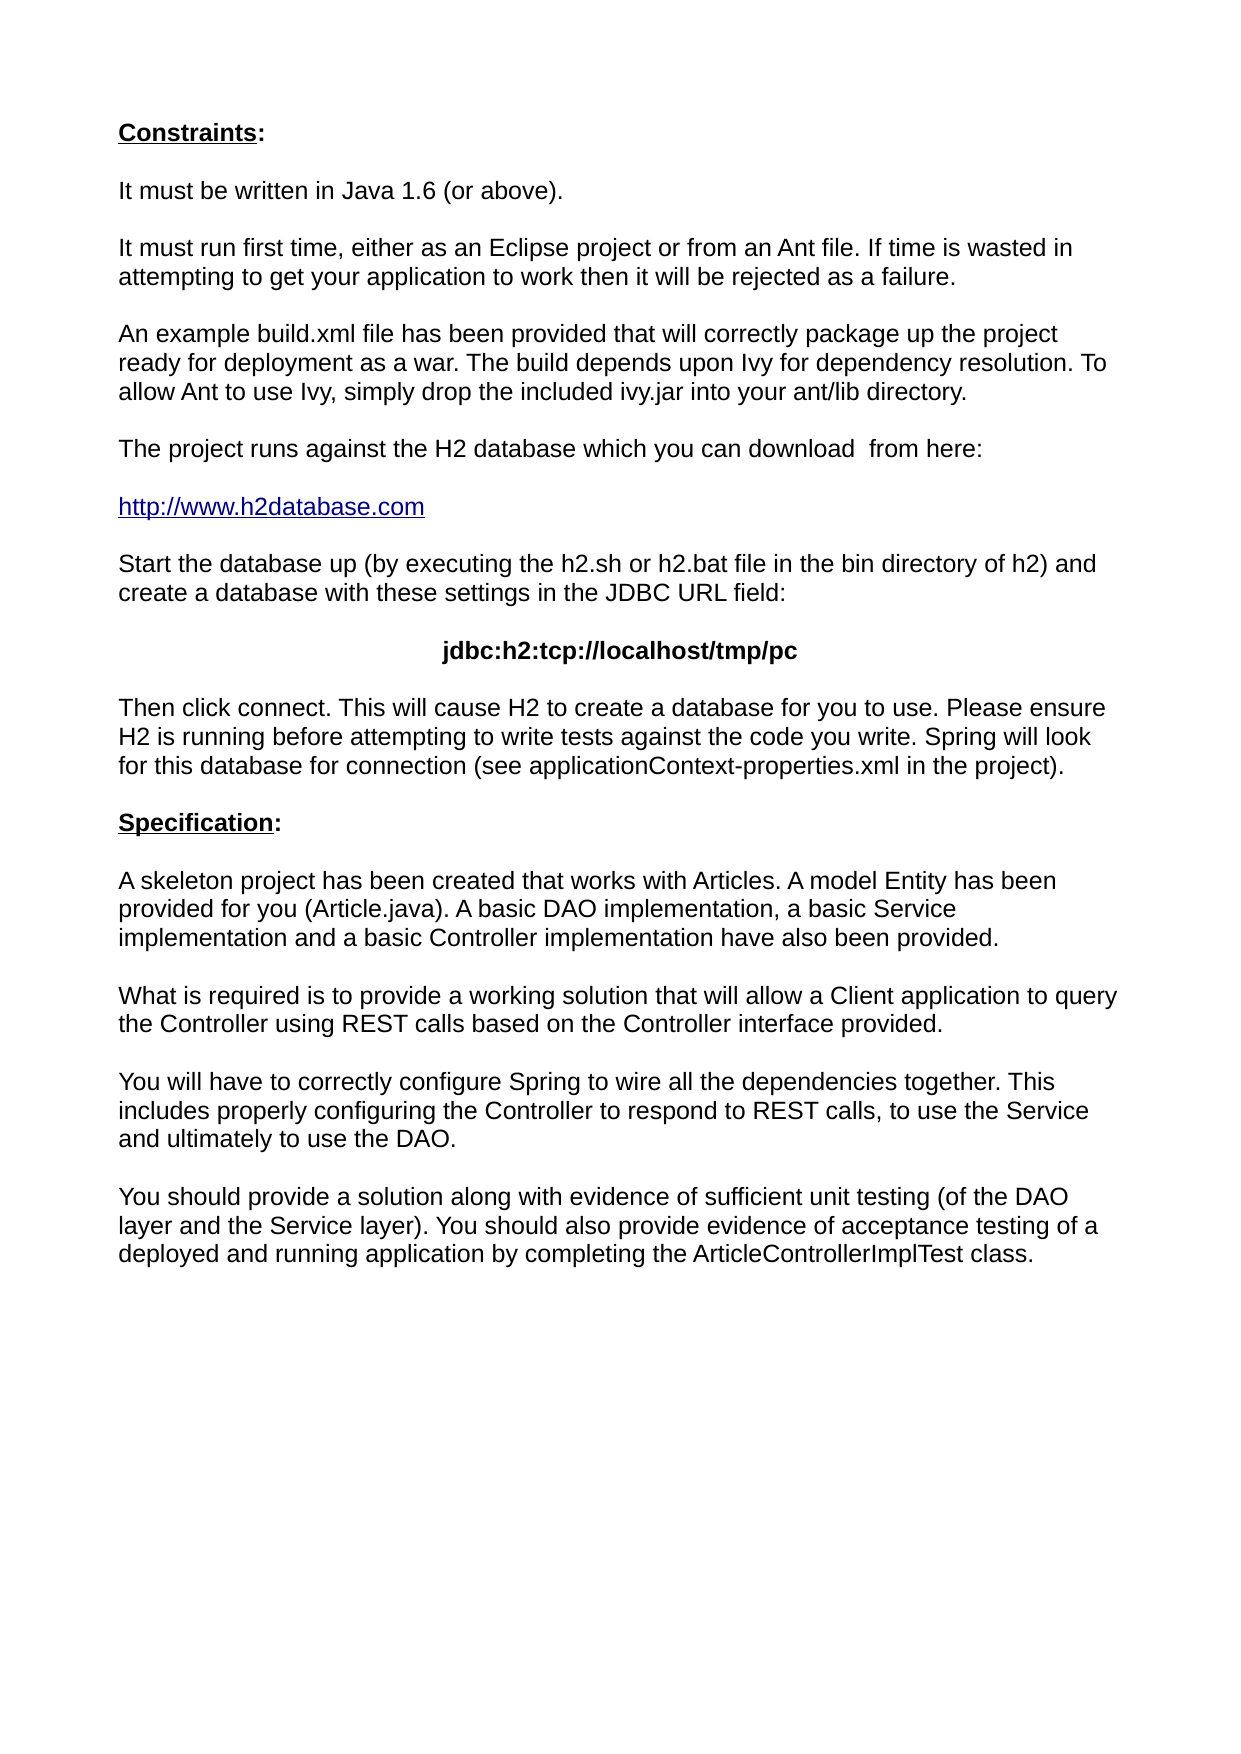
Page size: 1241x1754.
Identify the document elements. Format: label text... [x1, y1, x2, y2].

text Start the database up (by executing the h2.sh or h2.bat file in the bin directory of h2) and create a database with these settings in the JDBC URL field: [118, 549, 1122, 607]
text A skeleton project has been created that works with Articles. A model Entity has been provided for you (Article.java). A basic DAO implementation, a basic Service implementation and a basic Controller implementation have also been provided. [118, 866, 1122, 952]
text The project runs against the H2 database which you can download from here: [118, 434, 1122, 463]
text Specification: [118, 808, 1122, 837]
text You will have to correctly configure Spring to wire all the dependencies together. This includes properly configuring the Controller to respond to REST calls, to use the Service and ultimately to use the DAO. [118, 1067, 1122, 1153]
text You should provide a solution along with evidence of sufficient unit testing (of the DAO layer and the Service layer). You should also provide evidence of acceptance testing of a deployed and running application by completing the ArticleControllerImplTest class. [118, 1182, 1122, 1268]
text It must run first time, either as an Eclipse project or from an Ant file. If time is wasted in attempting to get your application to work then it will be rejected as a failure. [118, 233, 1122, 291]
text An example build.xml file has been provided that will correctly package up the project ready for deployment as a war. The build depends upon Ivy for dependency resolution. To allow Ant to use Ivy, simply drop the included ivy.jar into your ant/lib directory. [118, 319, 1122, 406]
text Constraints: [118, 118, 1122, 147]
text Then click connect. This will cause H2 to create a database for you to use. Please ensure H2 is running before attempting to write tests against the code you write. Spring will look for this database for connection (see applicationContext-properties.xml in the project). [118, 693, 1122, 779]
text What is required is to provide a working solution that will allow a Client application to query the Controller using REST calls based on the Controller interface provided. [118, 981, 1122, 1038]
text It must be written in Java 1.6 (or above). [118, 176, 1122, 204]
text jdbc:h2:tcp://localhost/tmp/pc [118, 636, 1122, 664]
text http://www.h2database.com [118, 492, 1122, 521]
